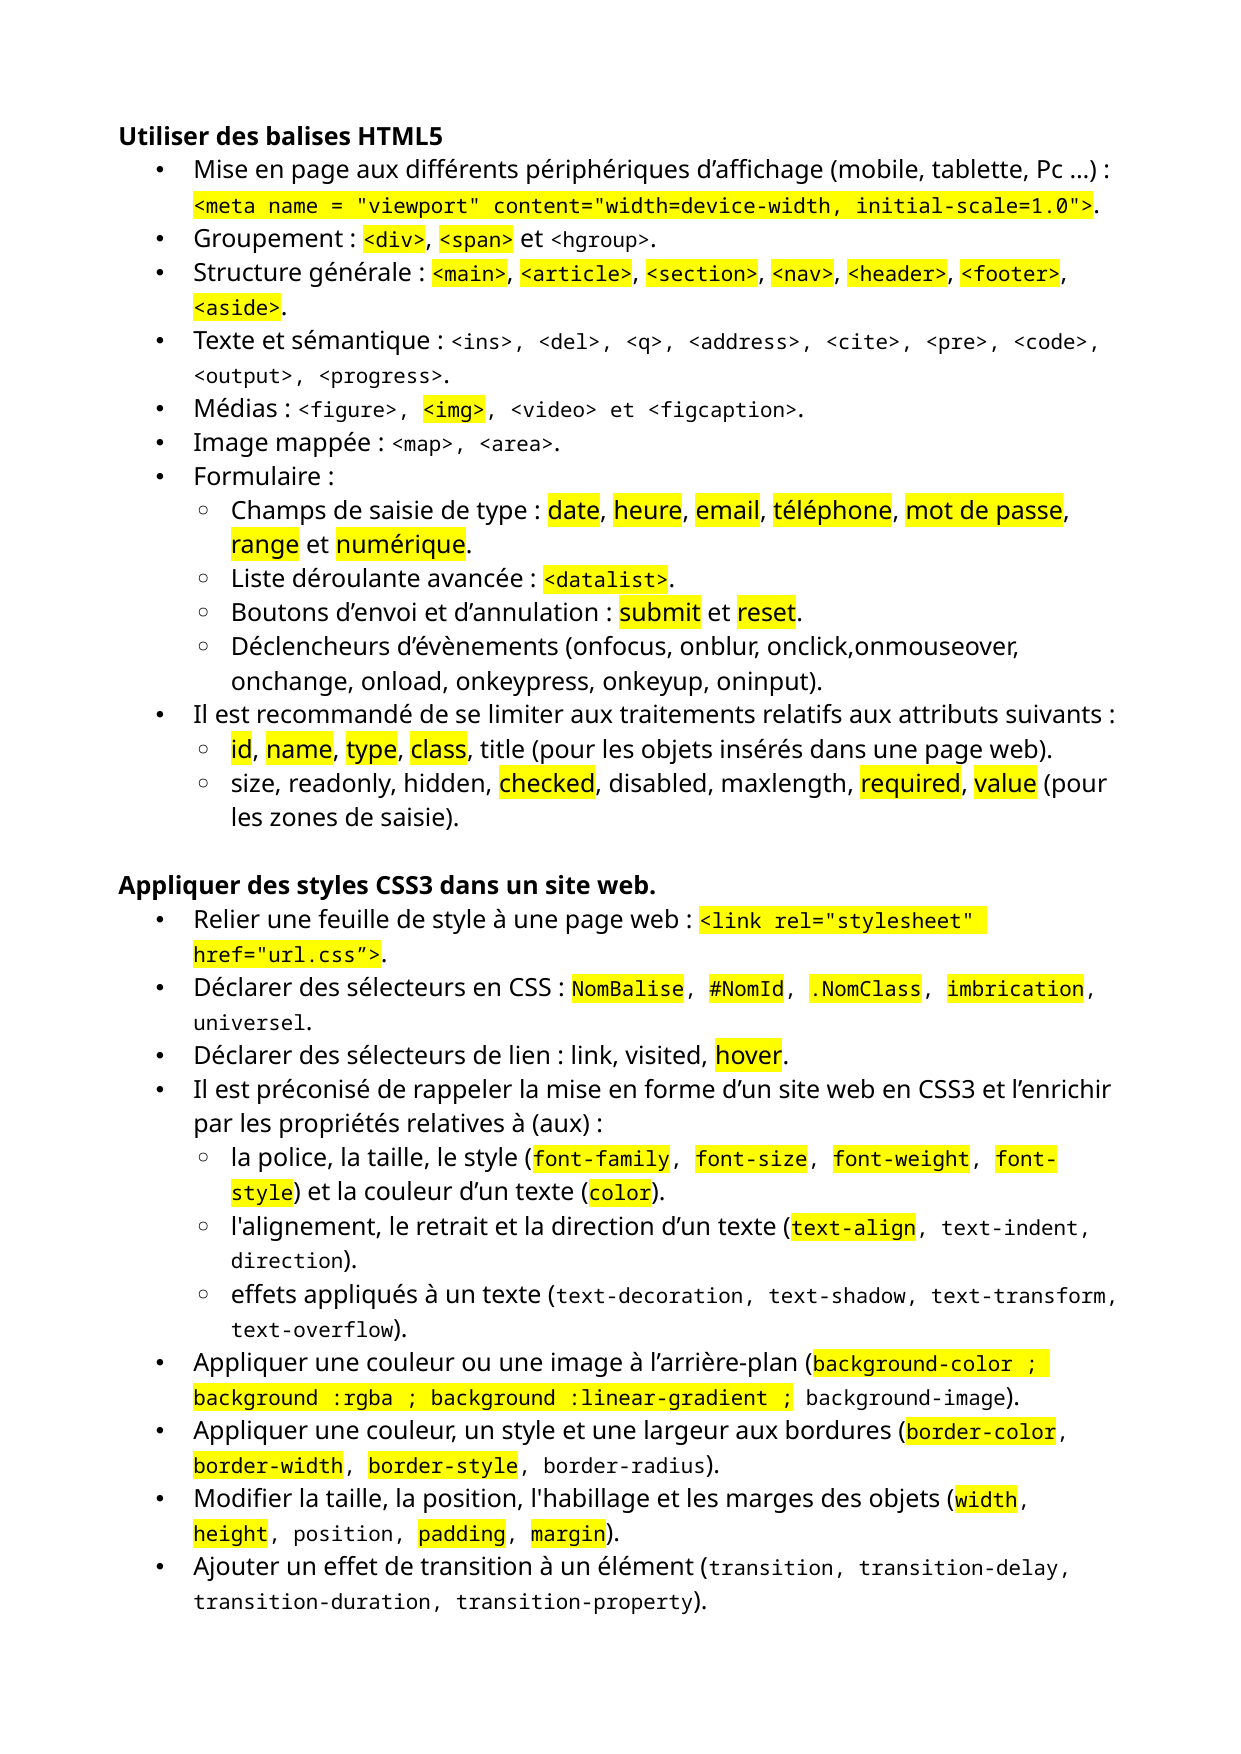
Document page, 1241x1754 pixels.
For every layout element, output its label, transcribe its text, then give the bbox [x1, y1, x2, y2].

list Modifier la taille, la position, l'habillage et les marges des objets (width, height, position, padding, margin). [156, 1481, 1122, 1549]
list effets appliqués à un texte (text-decoration, text-shadow, text-transform, text-overflow). [193, 1276, 1122, 1344]
list Il est recommandé de se limiter aux traitements relatifs aux attributs suivants : [156, 697, 1122, 731]
list size, readonly, hidden, checked, disabled, maxlength, required, value (pour les zones de saisie). [193, 765, 1122, 833]
list Ajouter un effet de transition à un élément (transition, transition-delay, transition-duration, transition-property). [156, 1549, 1122, 1617]
list Champs de saisie de type : date, heure, email, téléphone, mot de passe, range et numérique. [193, 493, 1122, 561]
list Il est préconisé de rappeler la mise en forme d’un site web en CSS3 et l’enrichir par les propriétés relatives à (aux) : [156, 1072, 1122, 1140]
list Liste déroulante avancée : <datalist>. [193, 561, 1122, 595]
list <meta name = "viewport" content="width=device-width, initial-scale=1.0">. [156, 186, 1122, 220]
list Image mappée : <map>, <area>. [156, 425, 1122, 459]
list Déclarer des sélecteurs de lien : link, visited, hover. [156, 1038, 1122, 1072]
list Déclencheurs d’évènements (onfocus, onblur, onclick,onmouseover, onchange, onload, onkeypress, onkeyup, oninput). [193, 629, 1122, 697]
list Formulaire : [156, 459, 1122, 493]
list Relier une feuille de style à une page web : <link rel="stylesheet" href="url.css”>. [156, 902, 1122, 970]
list Appliquer une couleur ou une image à l’arrière-plan (background-color ; background :rgba ; background :linear-gradient ; background-image). [156, 1344, 1122, 1412]
list Structure générale : <main>, <article>, <section>, <nav>, <header>, <footer>, <aside>. [156, 254, 1122, 322]
list id, name, type, class, title (pour les objets insérés dans une page web). [193, 731, 1122, 765]
text Utiliser des balises HTML5 [118, 118, 1122, 152]
list la police, la taille, le style (font-family, font-size, font-weight, font-style) et la couleur d’un texte (color). [193, 1140, 1122, 1208]
text Appliquer des styles CSS3 dans un site web. [118, 867, 1122, 902]
list Texte et sémantique : <ins>, <del>, <q>, <address>, <cite>, <pre>, <code>, <output>, <progress>. [156, 322, 1122, 391]
list Médias : <figure>, <img>, <video> et <figcaption>. [156, 391, 1122, 425]
list Groupement : <div>, <span> et <hgroup>. [156, 220, 1122, 254]
list Déclarer des sélecteurs en CSS : NomBalise, #NomId, .NomClass, imbrication, universel. [156, 970, 1122, 1038]
list Boutons d’envoi et d’annulation : submit et reset. [193, 595, 1122, 629]
list Mise en page aux différents périphériques d’affichage (mobile, tablette, Pc …) : [156, 152, 1122, 186]
list l'alignement, le retrait et la direction d’un texte (text-align, text-indent, direction). [193, 1208, 1122, 1276]
list Appliquer une couleur, un style et une largeur aux bordures (border-color, border-width, border-style, border-radius). [156, 1412, 1122, 1481]
